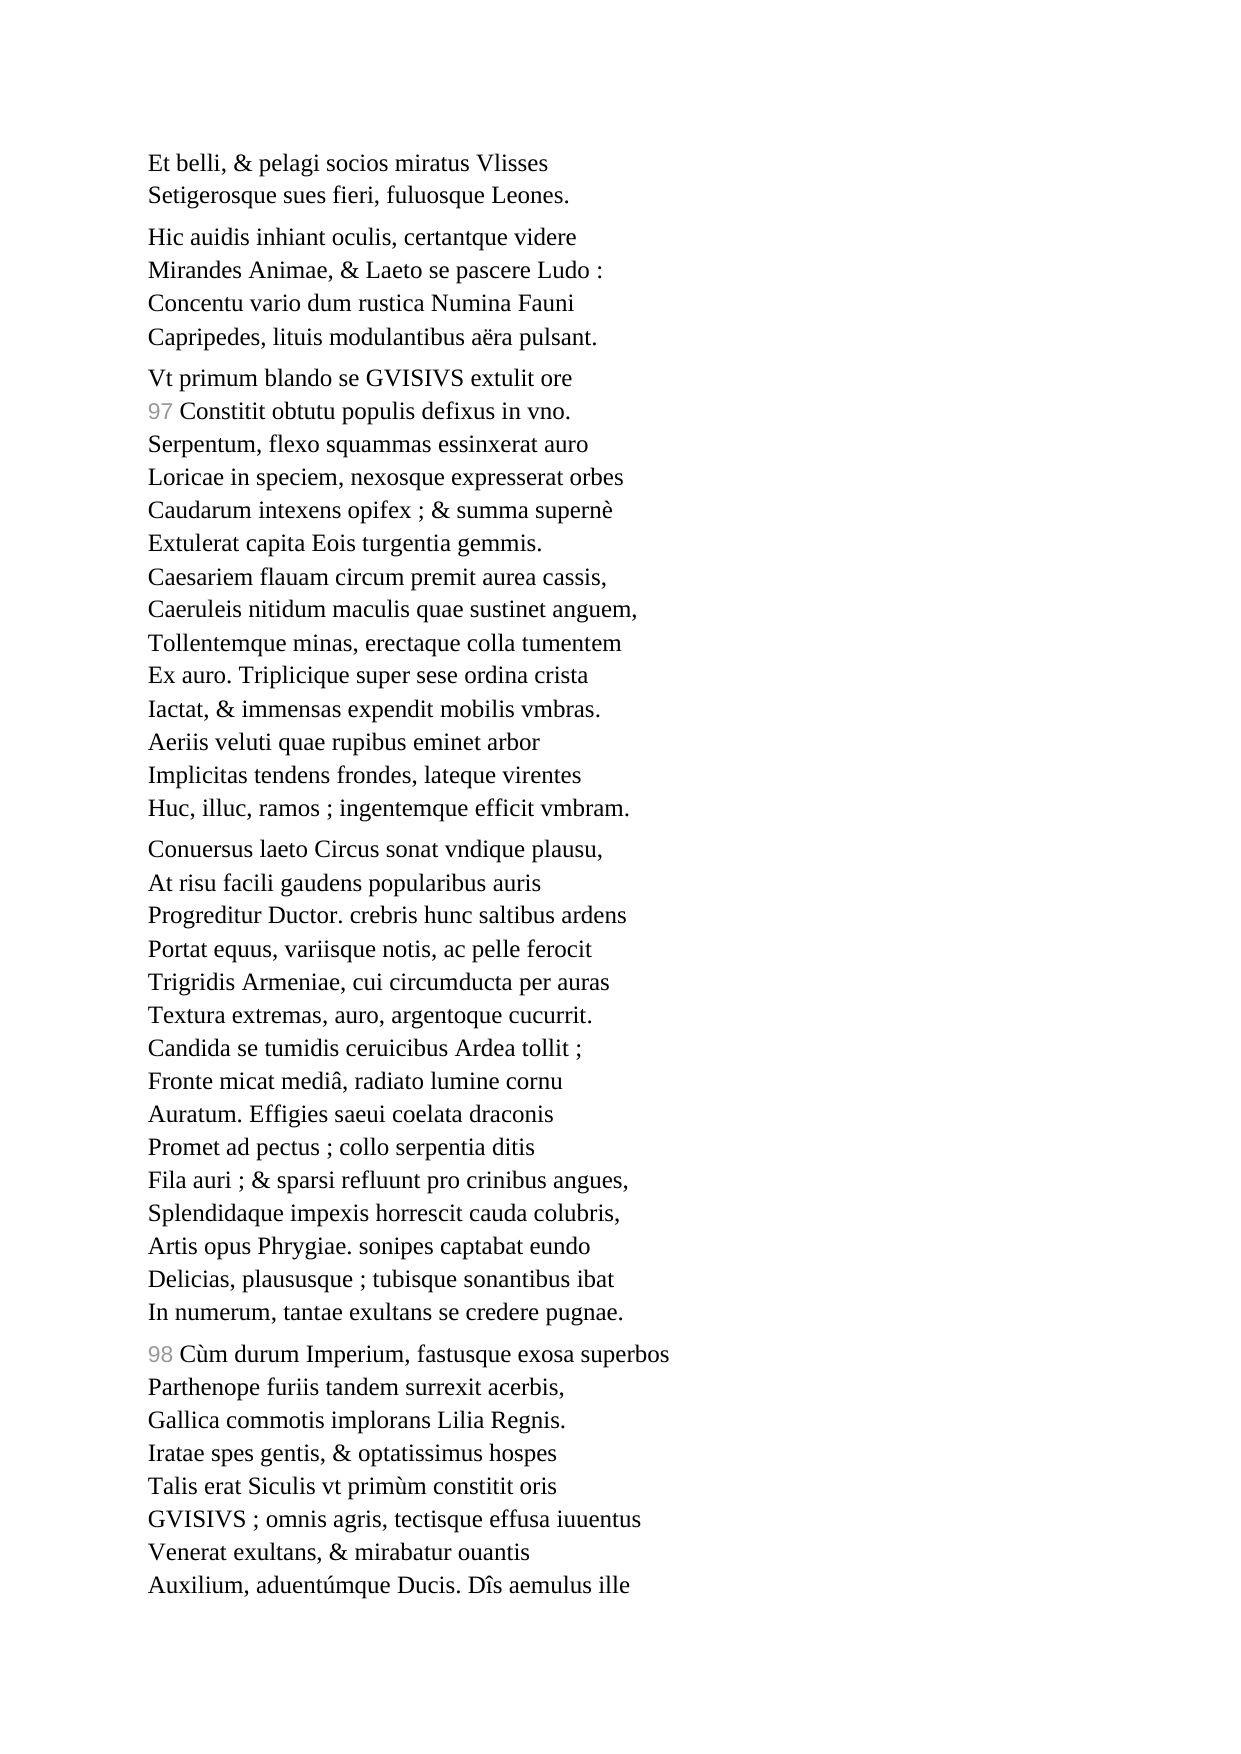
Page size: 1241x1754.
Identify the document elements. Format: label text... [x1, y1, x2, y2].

text 98 Cùm durum Imperium, fastusque exosa superbos Parthenope furiis tandem surrexit acerbis, Gallica commotis implorans Lilia Regnis. Iratae spes gentis, & optatissimus hospes Talis erat Siculis vt primùm constitit oris GVISIVS ; omnis agris, tectisque effusa iuuentus Venerat exultans, & mirabatur ouantis Auxilium, aduentúmque Ducis. Dîs aemulus ille [148, 1339, 1093, 1599]
text Et belli, & pelagi socios miratus Vlisses Setigerosque sues fieri, fuluosque Leones. [148, 148, 1093, 209]
text Vt primum blando se GVISIVS extulit ore 97 Constitit obtutu populis defixus in vno. Serpentum, flexo squammas essinxerat auro Loricae in speciem, nexosque expresserat orbes Caudarum intexens opifex ; & summa supernè Extulerat capita Eois turgentia gemmis. Caesariem flauam circum premit aurea cassis, Caeruleis nitidum maculis quae sustinet anguem, Tollentemque minas, erectaque colla tumentem Ex auro. Triplicique super sese ordina crista Iactat, & immensas expendit mobilis vmbras. Aeriis veluti quae rupibus eminet arbor Implicitas tendens frondes, lateque virentes Huc, illuc, ramos ; ingentemque efficit vmbram. [148, 363, 1093, 821]
text Conuersus laeto Circus sonat vndique plausu, At risu facili gaudens popularibus auris Progreditur Ductor. crebris hunc saltibus ardens Portat equus, variisque notis, ac pelle ferocit Trigridis Armeniae, cui circumducta per auras Textura extremas, auro, argentoque cucurrit. Candida se tumidis ceruicibus Ardea tollit ; Fronte micat mediâ, radiato lumine cornu Auratum. Effigies saeui coelata draconis Promet ad pectus ; collo serpentia ditis Fila auri ; & sparsi refluunt pro crinibus angues, Splendidaque impexis horrescit cauda colubris, Artis opus Phrygiae. sonipes captabat eundo Delicias, plaususque ; tubisque sonantibus ibat In numerum, tantae exultans se credere pugnae. [148, 834, 1093, 1326]
text Hic auidis inhiant oculis, certantque videre Mirandes Animae, & Laeto se pascere Ludo : Concentu vario dum rustica Numina Fauni Capripedes, lituis modulantibus aëra pulsant. [148, 222, 1093, 350]
